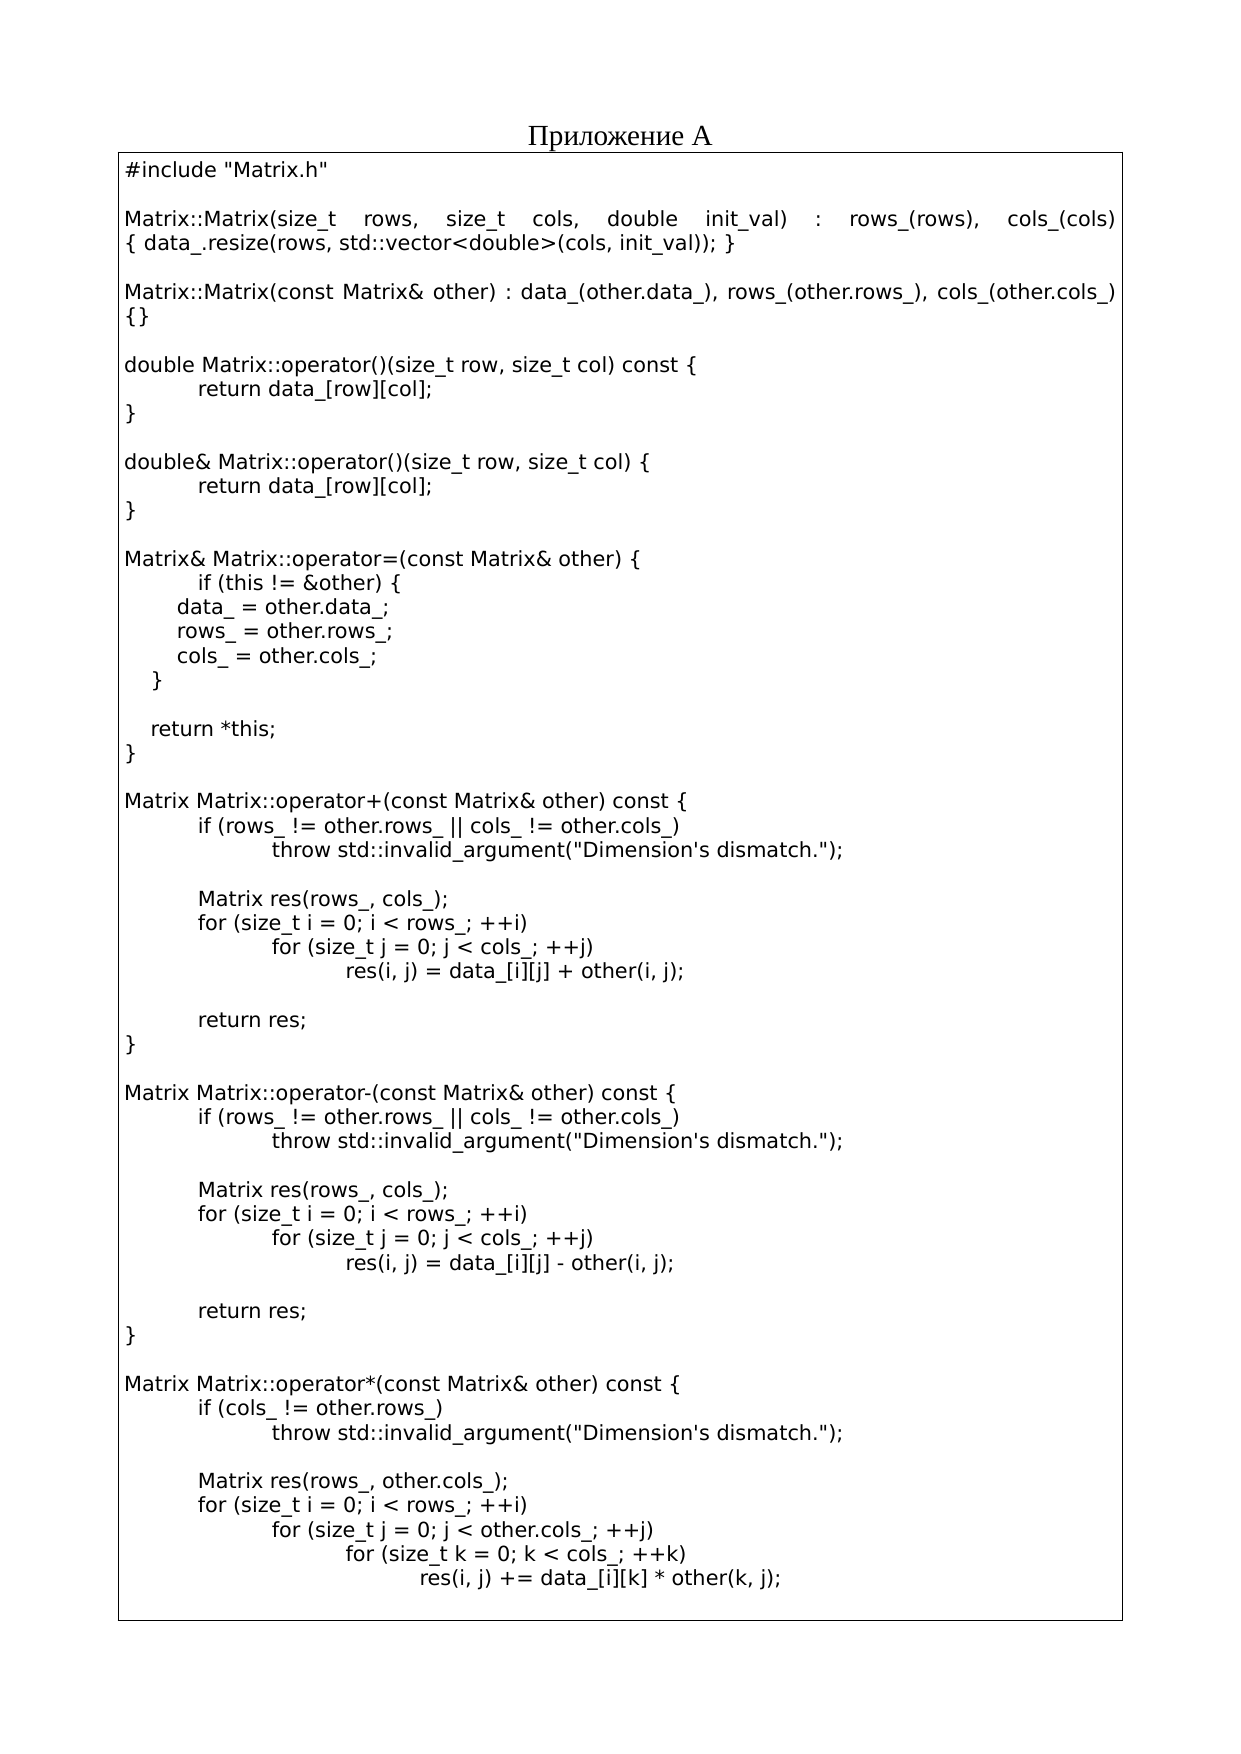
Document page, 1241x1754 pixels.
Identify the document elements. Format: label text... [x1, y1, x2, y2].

text Приложение А [118, 118, 1122, 152]
table_header #include "Matrix.h" Matrix::Matrix(size_t rows, size_t cols, double init_val) : rows_(rows), cols_(cols) { data_.resize(rows, std::vector<double>(cols, init_val)); } Matrix::Matrix(const Matrix& other) : data_(other.data_), rows_(other.rows_), cols_(other.cols_) {} double Matrix::operator()(size_t row, size_t col) const { return data_[row][col]; } double& Matrix::operator()(size_t row, size_t col) { return data_[row][col]; } Matrix& Matrix::operator=(const Matrix& other) { if (this != &other) { data_ = other.data_; rows_ = other.rows_; cols_ = other.cols_; } return *this; } Matrix Matrix::operator+(const Matrix& other) const { if (rows_ != other.rows_ || cols_ != other.cols_) throw std::invalid_argument("Dimension's dismatch."); Matrix res(rows_, cols_); for (size_t i = 0; i < rows_; ++i) for (size_t j = 0; j < cols_; ++j) res(i, j) = data_[i][j] + other(i, j); return res; } Matrix Matrix::operator-(const Matrix& other) const { if (rows_ != other.rows_ || cols_ != other.cols_) throw std::invalid_argument("Dimension's dismatch."); Matrix res(rows_, cols_); for (size_t i = 0; i < rows_; ++i) for (size_t j = 0; j < cols_; ++j) res(i, j) = data_[i][j] - other(i, j); return res; } Matrix Matrix::operator*(const Matrix& other) const { if (cols_ != other.rows_) throw std::invalid_argument("Dimension's dismatch."); Matrix res(rows_, other.cols_); for (size_t i = 0; i < rows_; ++i) for (size_t j = 0; j < other.cols_; ++j) for (size_t k = 0; k < cols_; ++k) res(i, j) += data_[i][k] * other(k, j); [119, 153, 1122, 1620]
